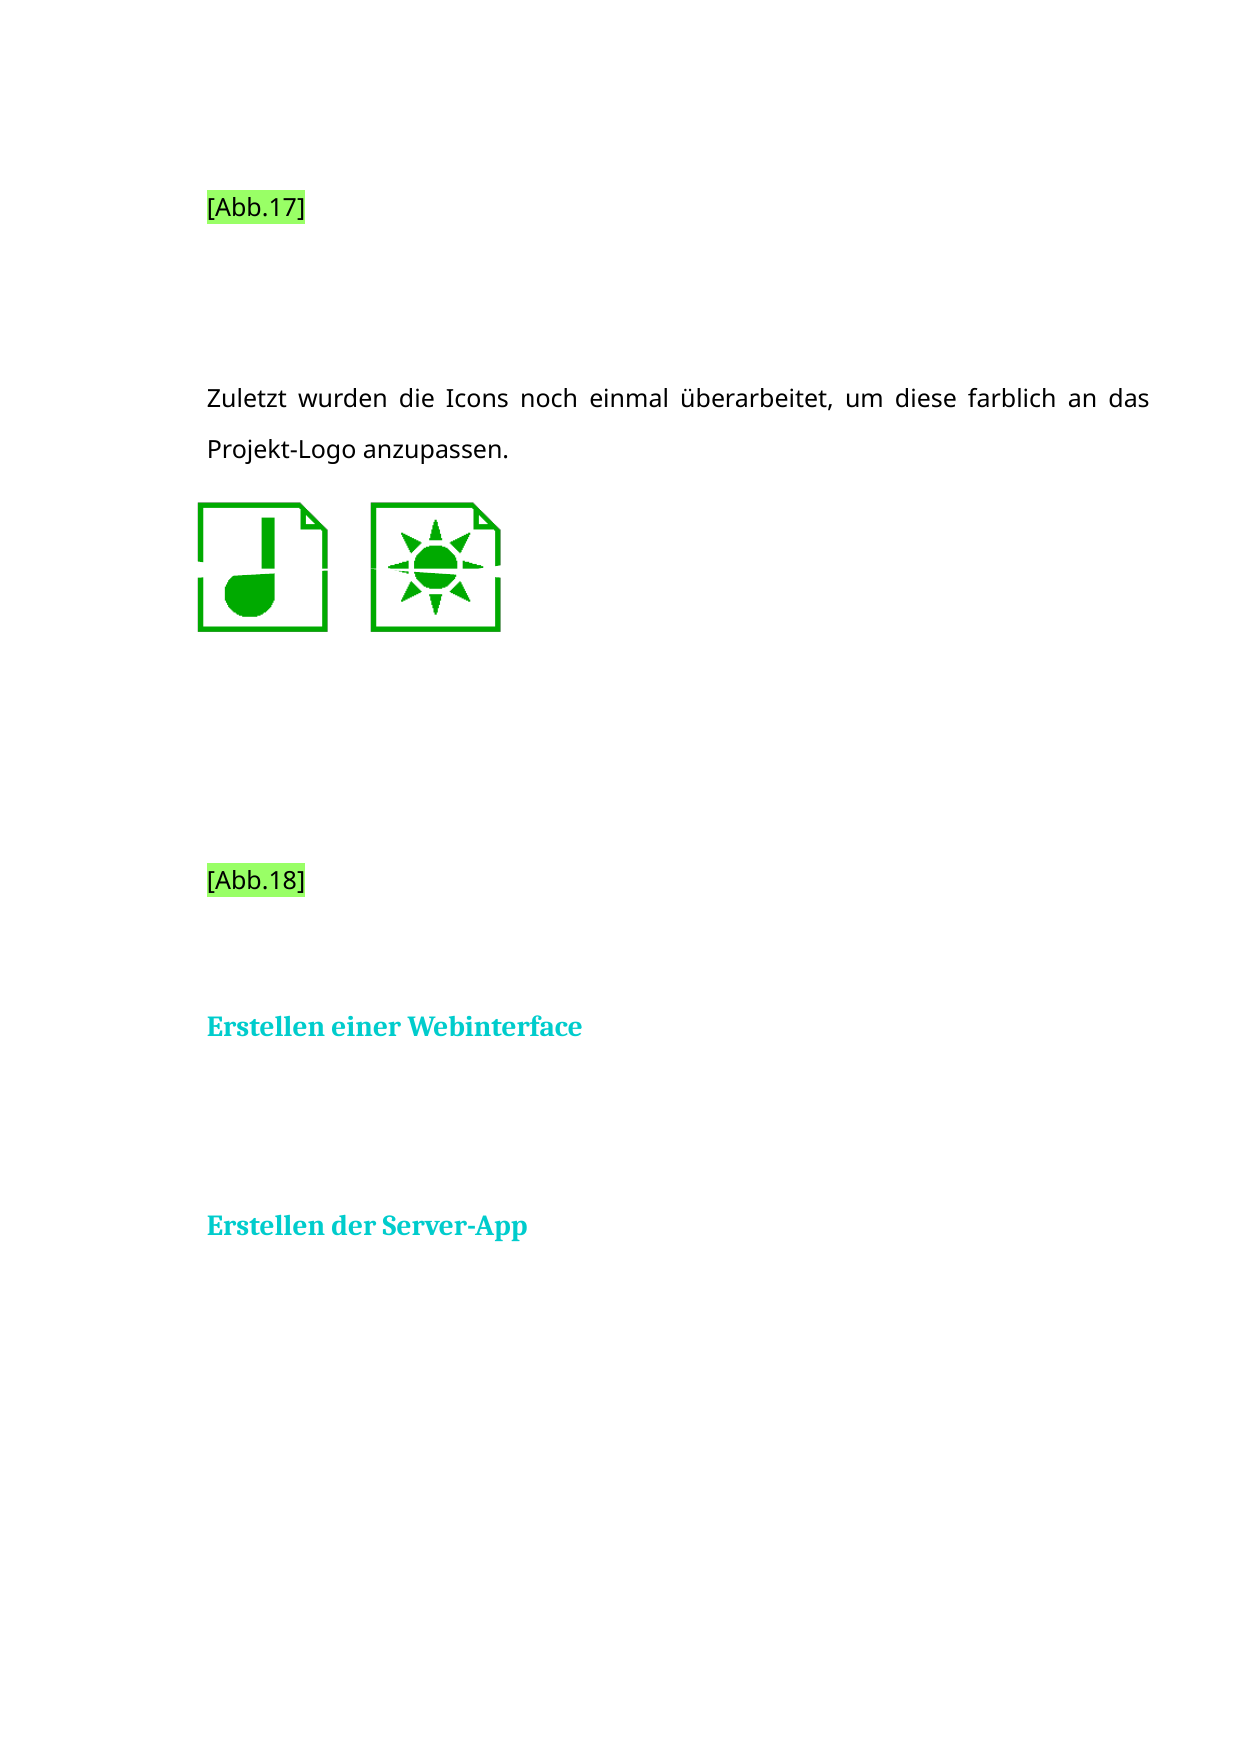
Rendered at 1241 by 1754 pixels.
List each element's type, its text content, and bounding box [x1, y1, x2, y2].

picture [335, 678, 867, 682]
subtitle Erstellen der Server-App [207, 1066, 1152, 1099]
text Zuletzt wurden die Icons noch einmal überarbeitet, um diese farblich an das Projekt-Logo anzupassen. [207, 236, 1152, 322]
subtitle Erstellen einer Webinterface [207, 867, 1152, 900]
text [Abb.18] [207, 719, 1152, 753]
